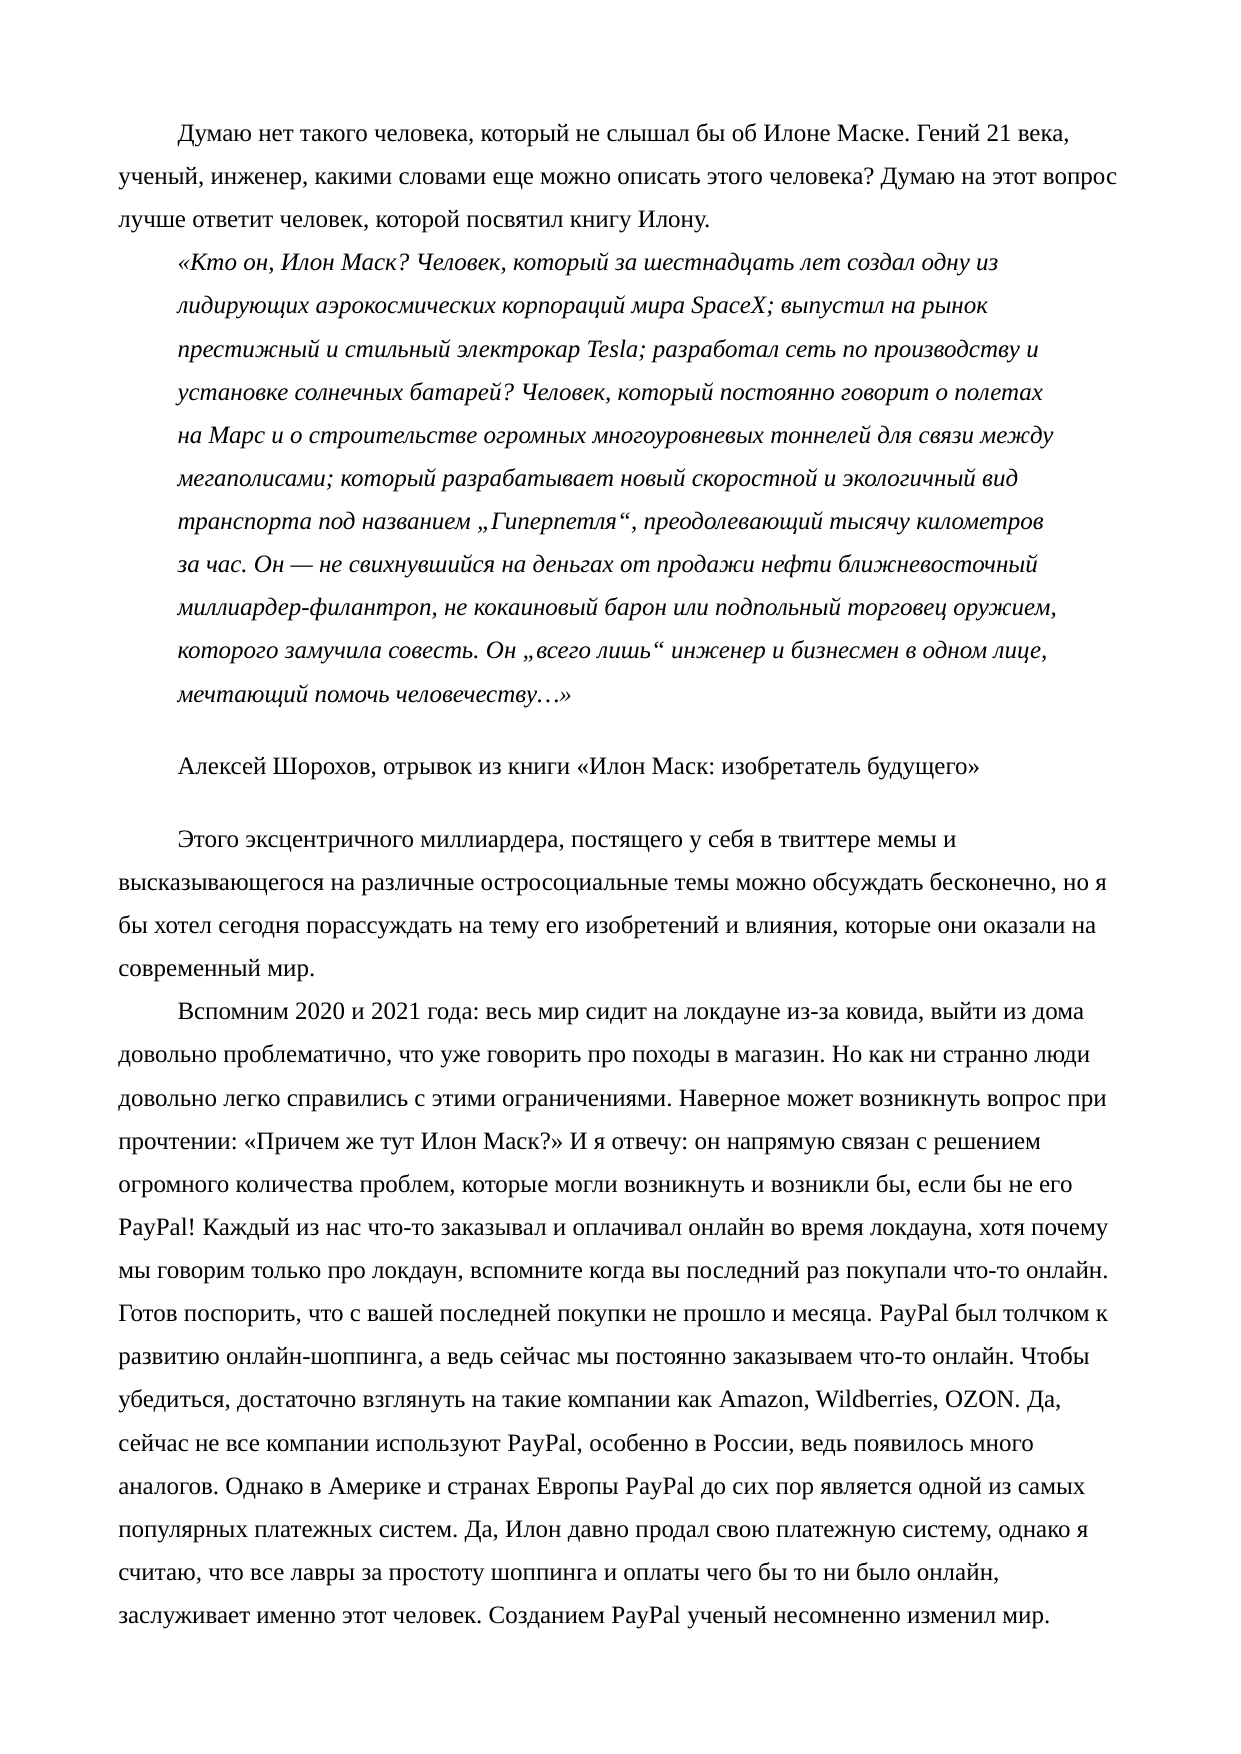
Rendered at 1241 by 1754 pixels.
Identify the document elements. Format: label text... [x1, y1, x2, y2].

text Вспомним 2020 и 2021 года: весь мир сидит на локдауне из-за ковида, выйти из дома довольно проблематично, что уже говорить про походы в магазин. Но как ни странно люди довольно легко справились с этими ограничениями. Наверное может возникнуть вопрос при прочтении: «Причем же тут Илон Маск?» И я отвечу: он напрямую связан с решением огромного количества проблем, которые могли возникнуть и возникли бы, если бы не его PayPal! Каждый из нас что-то заказывал и оплачивал онлайн во время локдауна, хотя почему мы говорим только про локдаун, вспомните когда вы последний раз покупали что-то онлайн. Готов поспорить, что с вашей последней покупки не прошло и месяца. PayPal был толчком к развитию онлайн-шоппинга, а ведь сейчас мы постоянно заказываем что-то онлайн. Чтобы убедиться, достаточно взглянуть на такие компании как Amazon, Wildberries, OZON. Да, сейчас не все компании используют PayPal, особенно в России, ведь появилось много аналогов. Однако в Америке и странах Европы PayPal до сих пор является одной из самых популярных платежных систем. Да, Илон давно продал свою платежную систему, однако я считаю, что все лавры за простоту шоппинга и оплаты чего бы то ни было онлайн, заслуживает именно этот человек. Созданием PayPal ученый несомненно изменил мир. [118, 996, 1122, 1629]
text Алексей Шорохов, отрывок из книги «Илон Маск: изобретатель будущего» [177, 751, 1063, 780]
text «Кто он, Илон Маск? Человек, который за шестнадцать лет создал одну из лидирующих аэрокосмических корпораций мира SpaceX; выпустил на рынок престижный и стильный электрокар Tesla; разработал сеть по производству и установке солнечных батарей? Человек, который постоянно говорит о полетах на Марс и о строительстве огромных многоуровневых тоннелей для связи между мегаполисами; который разрабатывает новый скоростной и экологичный вид транспорта под названием „Гиперпетля“, преодолевающий тысячу километров за час. Он — не свихнувшийся на деньгах от продажи нефти ближневосточный миллиардер-филантроп, не кокаиновый барон или подпольный торговец оружием, которого замучила совесть. Он „всего лишь“ инженер и бизнесмен в одном лице, мечтающий помочь человечеству…» [177, 247, 1063, 707]
text Этого эксцентричного миллиардера, постящего у себя в твиттере мемы и высказывающегося на различные остросоциальные темы можно обсуждать бесконечно, но я бы хотел сегодня порассуждать на тему его изобретений и влияния, которые они оказали на современный мир. [118, 824, 1122, 982]
text Думаю нет такого человека, который не слышал бы об Илоне Маске. Гений 21 века, ученый, инженер, какими словами еще можно описать этого человека? Думаю на этот вопрос лучше ответит человек, которой посвятил книгу Илону. [118, 118, 1122, 233]
